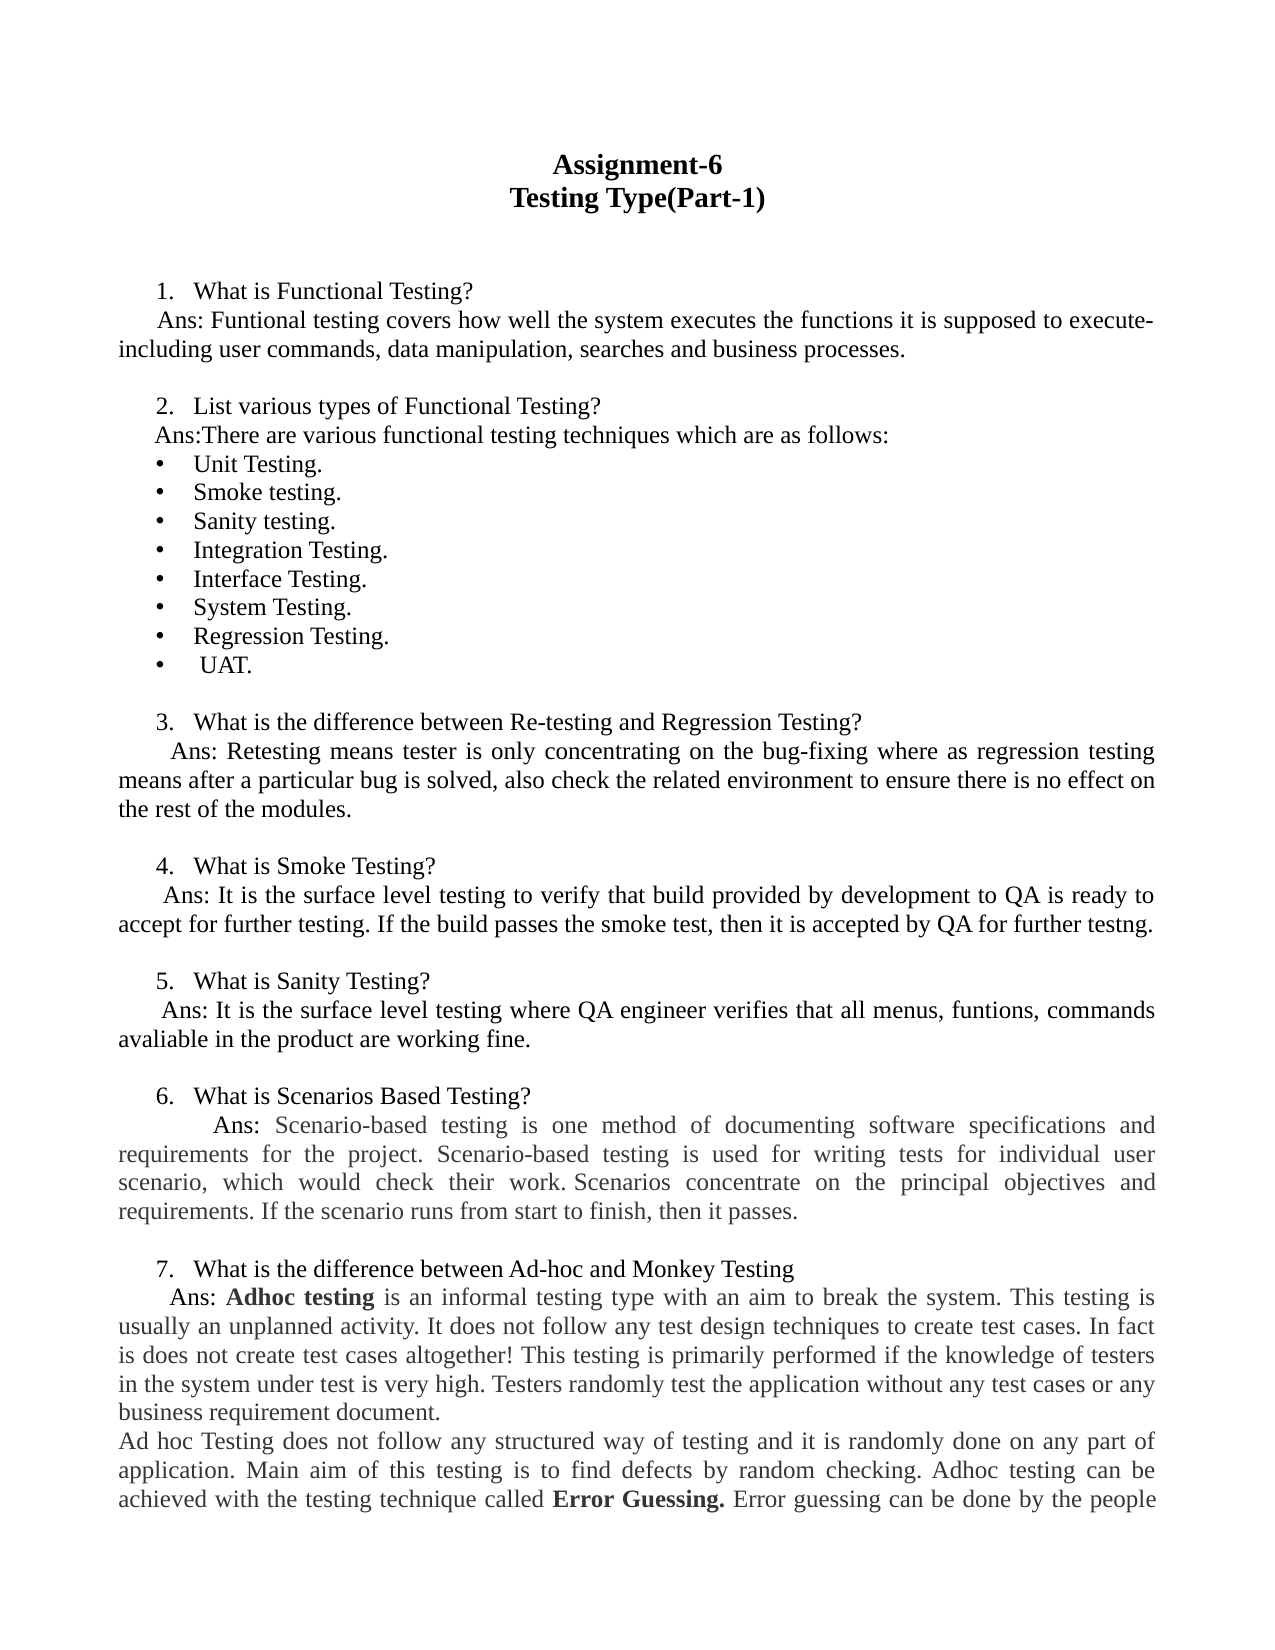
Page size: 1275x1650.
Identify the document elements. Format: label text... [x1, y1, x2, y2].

text Ans: Scenario-based testing is one method of documenting software specifications and requirements for the project. Scenario-based testing is used for writing tests for individual user scenario, which would check their work. Scenarios concentrate on the principal objectives and requirements. If the scenario runs from start to finish, then it passes. [118, 1110, 1157, 1225]
text Ans: Adhoc testing is an informal testing type with an aim to break the system. This testing is usually an unplanned activity. It does not follow any test design techniques to create test cases. In fact is does not create test cases altogether! This testing is primarily performed if the knowledge of testers in the system under test is very high. Testers randomly test the application without any test cases or any business requirement document. [118, 1282, 1157, 1426]
list Smoke testing. [156, 477, 1157, 506]
text Ad hoc Testing does not follow any structured way of testing and it is randomly done on any part of application. Main aim of this testing is to find defects by random checking. Adhoc testing can be achieved with the testing technique called Error Guessing. Error guessing can be done by the people [118, 1426, 1157, 1512]
list What is Sanity Testing? [156, 966, 1157, 995]
list List various types of Functional Testing? [156, 391, 1157, 420]
text Ans: It is the surface level testing to verify that build provided by development to QA is ready to accept for further testing. If the build passes the smoke test, then it is accepted by QA for further testng. [118, 880, 1157, 937]
text Ans: It is the surface level testing where QA engineer verifies that all menus, funtions, commands avaliable in the product are working fine. [118, 995, 1157, 1052]
list What is the difference between Ad-hoc and Monkey Testing [156, 1254, 1157, 1282]
list System Testing. [156, 592, 1157, 621]
text Ans: Retesting means tester is only concentrating on the bug-fixing where as regression testing means after a particular bug is solved, also check the related environment to ensure there is no effect on the rest of the modules. [118, 736, 1157, 822]
text Assignment-6 [118, 147, 1157, 180]
list Regression Testing. [156, 621, 1157, 650]
list What is Smoke Testing? [156, 851, 1157, 880]
list Unit Testing. [156, 449, 1157, 477]
text Ans:There are various functional testing techniques which are as follows: [118, 420, 1157, 449]
text Testing Type(Part-1) [118, 180, 1157, 214]
list Interface Testing. [156, 564, 1157, 592]
list Sanity testing. [156, 506, 1157, 535]
list What is the difference between Re-testing and Regression Testing? [156, 707, 1157, 736]
list What is Scenarios Based Testing? [156, 1081, 1157, 1110]
list Integration Testing. [156, 535, 1157, 564]
text Ans: Funtional testing covers how well the system executes the functions it is supposed to execute- including user commands, data manipulation, searches and business processes. [118, 305, 1157, 362]
list What is Functional Testing? [156, 276, 1157, 305]
list UAT. [156, 650, 1157, 679]
